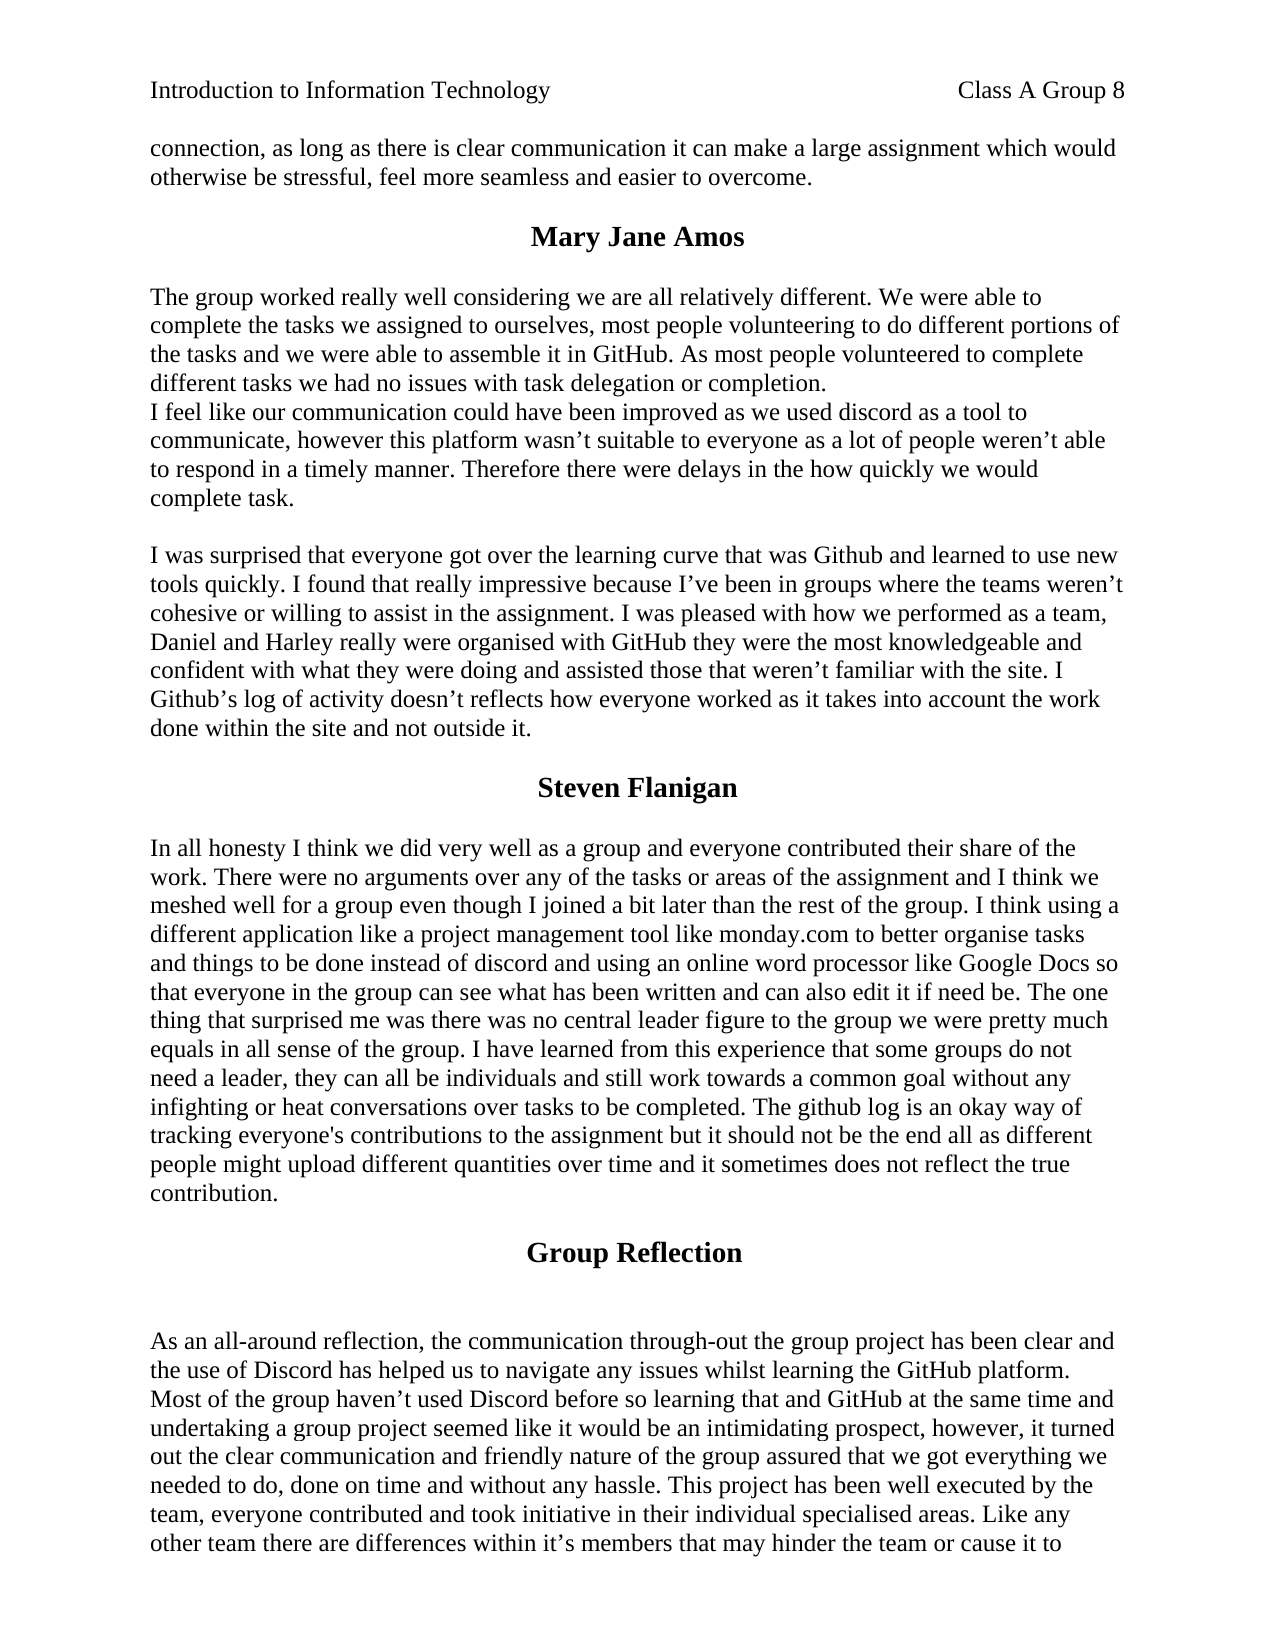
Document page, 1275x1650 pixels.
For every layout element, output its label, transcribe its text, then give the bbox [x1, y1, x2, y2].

text As an all-around reflection, the communication through-out the group project has been clear and the use of Discord has helped us to navigate any issues whilst learning the GitHub platform. Most of the group haven’t used Discord before so learning that and GitHub at the same time and undertaking a group project seemed like it would be an intimidating prospect, however, it turned out the clear communication and friendly nature of the group assured that we got everything we needed to do, done on time and without any hassle. This project has been well executed by the team, everyone contributed and took initiative in their individual specialised areas. Like any other team there are differences within it’s members that may hinder the team or cause it to [150, 1326, 1125, 1556]
text The group worked really well considering we are all relatively different. We were able to complete the tasks we assigned to ourselves, most people volunteering to do different portions of the tasks and we were able to assemble it in GitHub. As most people volunteered to complete different tasks we had no issues with task delegation or completion. [150, 282, 1125, 397]
text Group Reflection [150, 1235, 1125, 1269]
text Mary Jane Amos [150, 219, 1125, 253]
text In all honesty I think we did very well as a group and everyone contributed their share of the work. There were no arguments over any of the tasks or areas of the assignment and I think we meshed well for a group even though I joined a bit later than the rest of the group. I think using a different application like a project management tool like monday.com to better organise tasks and things to be done instead of discord and using an online word processor like Google Docs so that everyone in the group can see what has been written and can also edit it if need be. The one thing that surprised me was there was no central leader figure to the group we were pretty much equals in all sense of the group. I have learned from this experience that some groups do not need a leader, they can all be individuals and still work towards a common goal without any infighting or heat conversations over tasks to be completed. The github log is an okay way of tracking everyone's contributions to the assignment but it should not be the end all as different people might upload different quantities over time and it sometimes does not reflect the true contribution. [150, 833, 1125, 1207]
text connection, as long as there is clear communication it can make a large assignment which would otherwise be stressful, feel more seamless and easier to overcome. [150, 133, 1125, 191]
text I was surprised that everyone got over the learning curve that was Github and learned to use new tools quickly. I found that really impressive because I’ve been in groups where the teams weren’t cohesive or willing to assist in the assignment. I was pleased with how we performed as a team, Daniel and Harley really were organised with GitHub they were the most knowledgeable and confident with what they were doing and assisted those that weren’t familiar with the site. I Github’s log of activity doesn’t reflects how everyone worked as it takes into account the work done within the site and not outside it. [150, 541, 1125, 742]
text I feel like our communication could have been improved as we used discord as a tool to communicate, however this platform wasn’t suitable to everyone as a lot of people weren’t able to respond in a timely manner. Therefore there were delays in the how quickly we would complete task. [150, 397, 1125, 512]
text Steven Flanigan [150, 771, 1125, 804]
